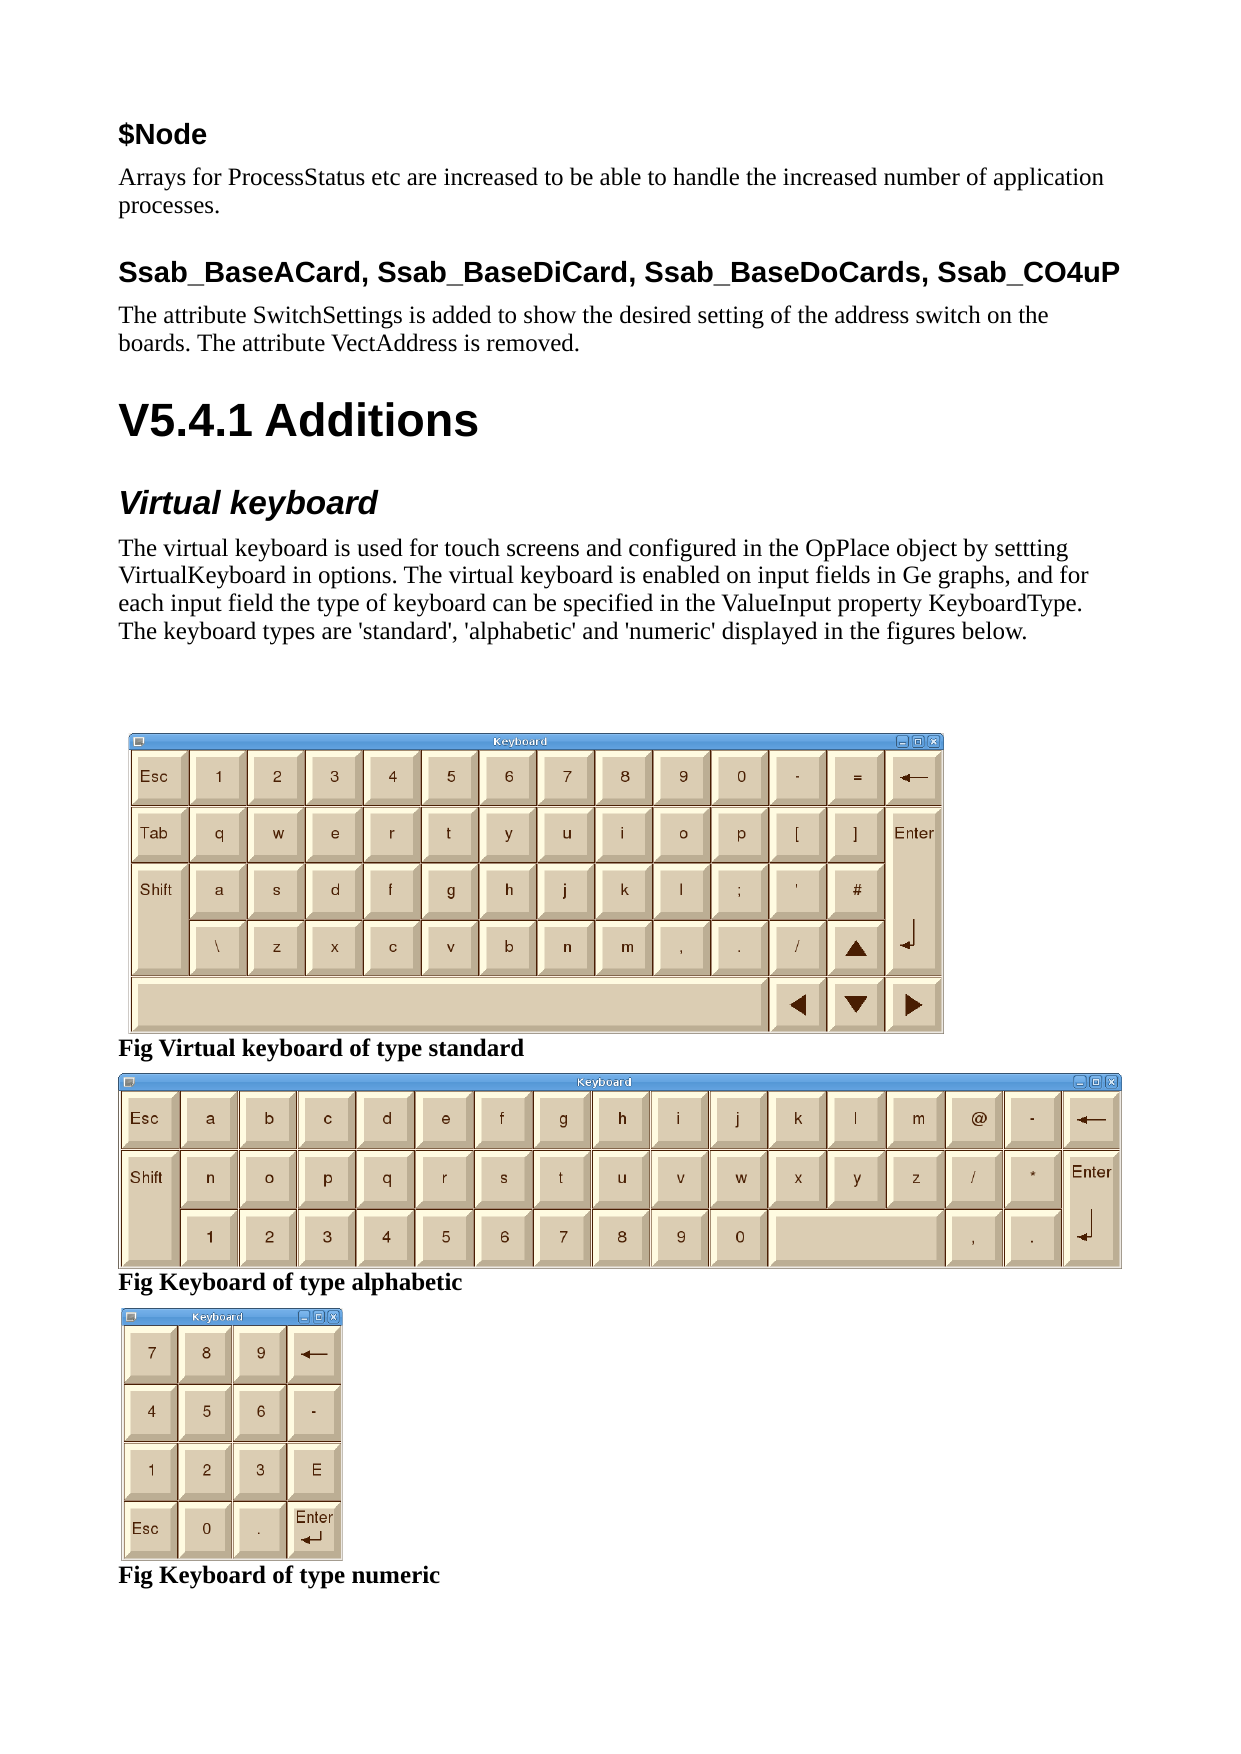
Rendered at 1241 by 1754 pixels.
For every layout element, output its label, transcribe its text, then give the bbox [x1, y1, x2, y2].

picture [121, 1308, 343, 1561]
subtitle Virtual keyboard [118, 484, 1122, 521]
picture [128, 733, 944, 1034]
subtitle Ssab_BaseACard, Ssab_BaseDiCard, Ssab_BaseDoCards, Ssab_CO4uP [118, 256, 1122, 289]
text Arrays for ProcessStatus etc are increased to be able to handle the increased number of application processes. [118, 163, 1122, 219]
text Fig Virtual keyboard of type standard [118, 737, 1122, 1061]
subtitle V5.4.1 Additions [118, 394, 1122, 446]
subtitle $Node [118, 118, 1122, 151]
text Fig Keyboard of type numeric [118, 1308, 1122, 1588]
text The attribute SwitchSettings is added to show the desired setting of the address switch on the boards. The attribute VectAddress is removed. [118, 301, 1122, 357]
picture [118, 1073, 1122, 1269]
text The virtual keyboard is used for touch screens and configured in the OpPlace object by settting VirtualKeyboard in options. The virtual keyboard is enabled on input fields in Ge graphs, and for each input field the type of keyboard can be specified in the ValueInput property KeyboardType. The keyboard types are 'standard', 'alphabetic' and 'numeric' displayed in the figures below. [118, 534, 1122, 644]
text Fig Keyboard of type alphabetic [118, 1269, 1122, 1296]
